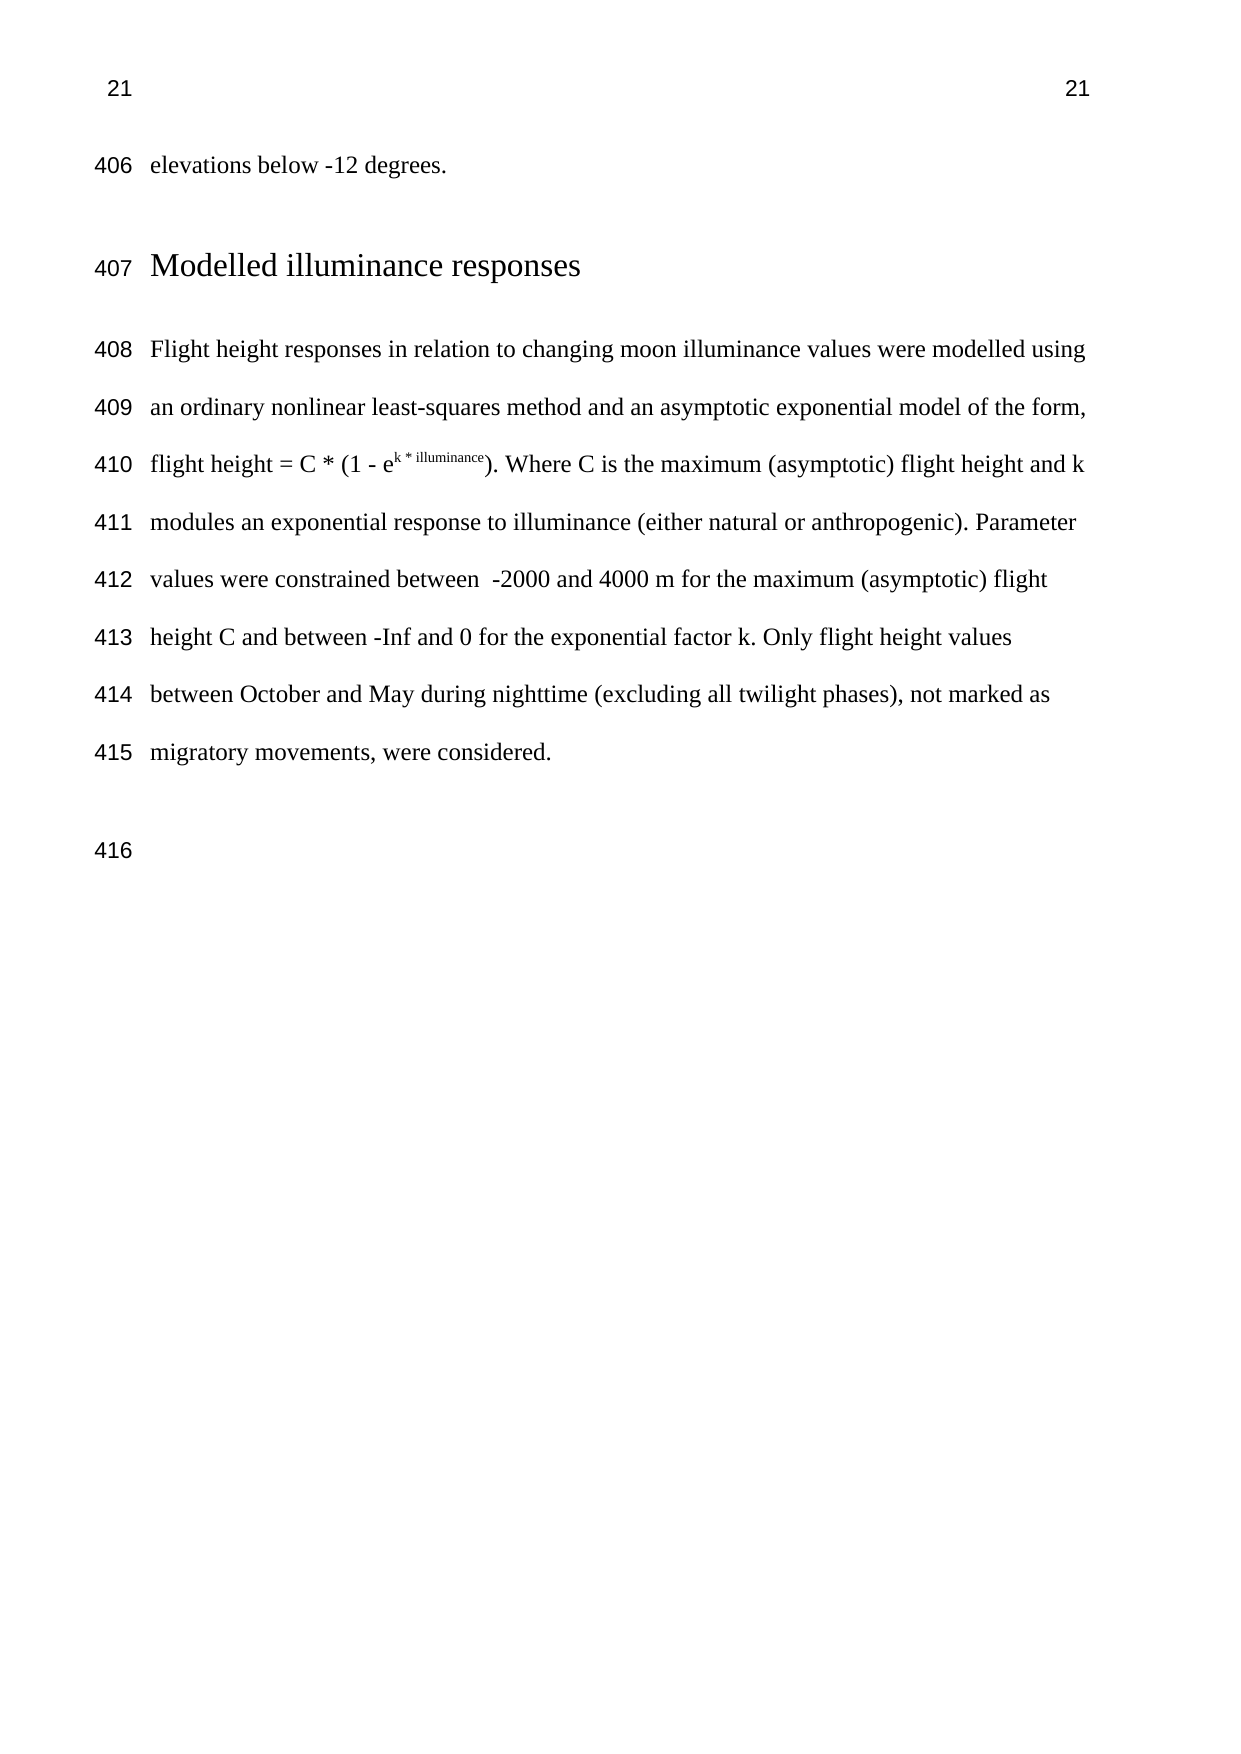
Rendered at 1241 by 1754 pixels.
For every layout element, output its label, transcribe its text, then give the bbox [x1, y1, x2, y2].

text elevations below -12 degrees. [150, 150, 1090, 179]
text Flight height responses in relation to changing moon illuminance values were modelled using an ordinary nonlinear least-squares method and an asymptotic exponential model of the form, flight height = C * (1 - ek * illuminance). Where C is the maximum (asymptotic) flight height and k modules an exponential response to illuminance (either natural or anthropogenic). Parameter values were constrained between -2000 and 4000 m for the maximum (asymptotic) flight height C and between -Inf and 0 for the exponential factor k. Only flight height values between October and May during nighttime (excluding all twilight phases), not marked as migratory movements, were considered. [150, 334, 1090, 765]
subtitle Modelled illuminance responses [150, 245, 1090, 283]
